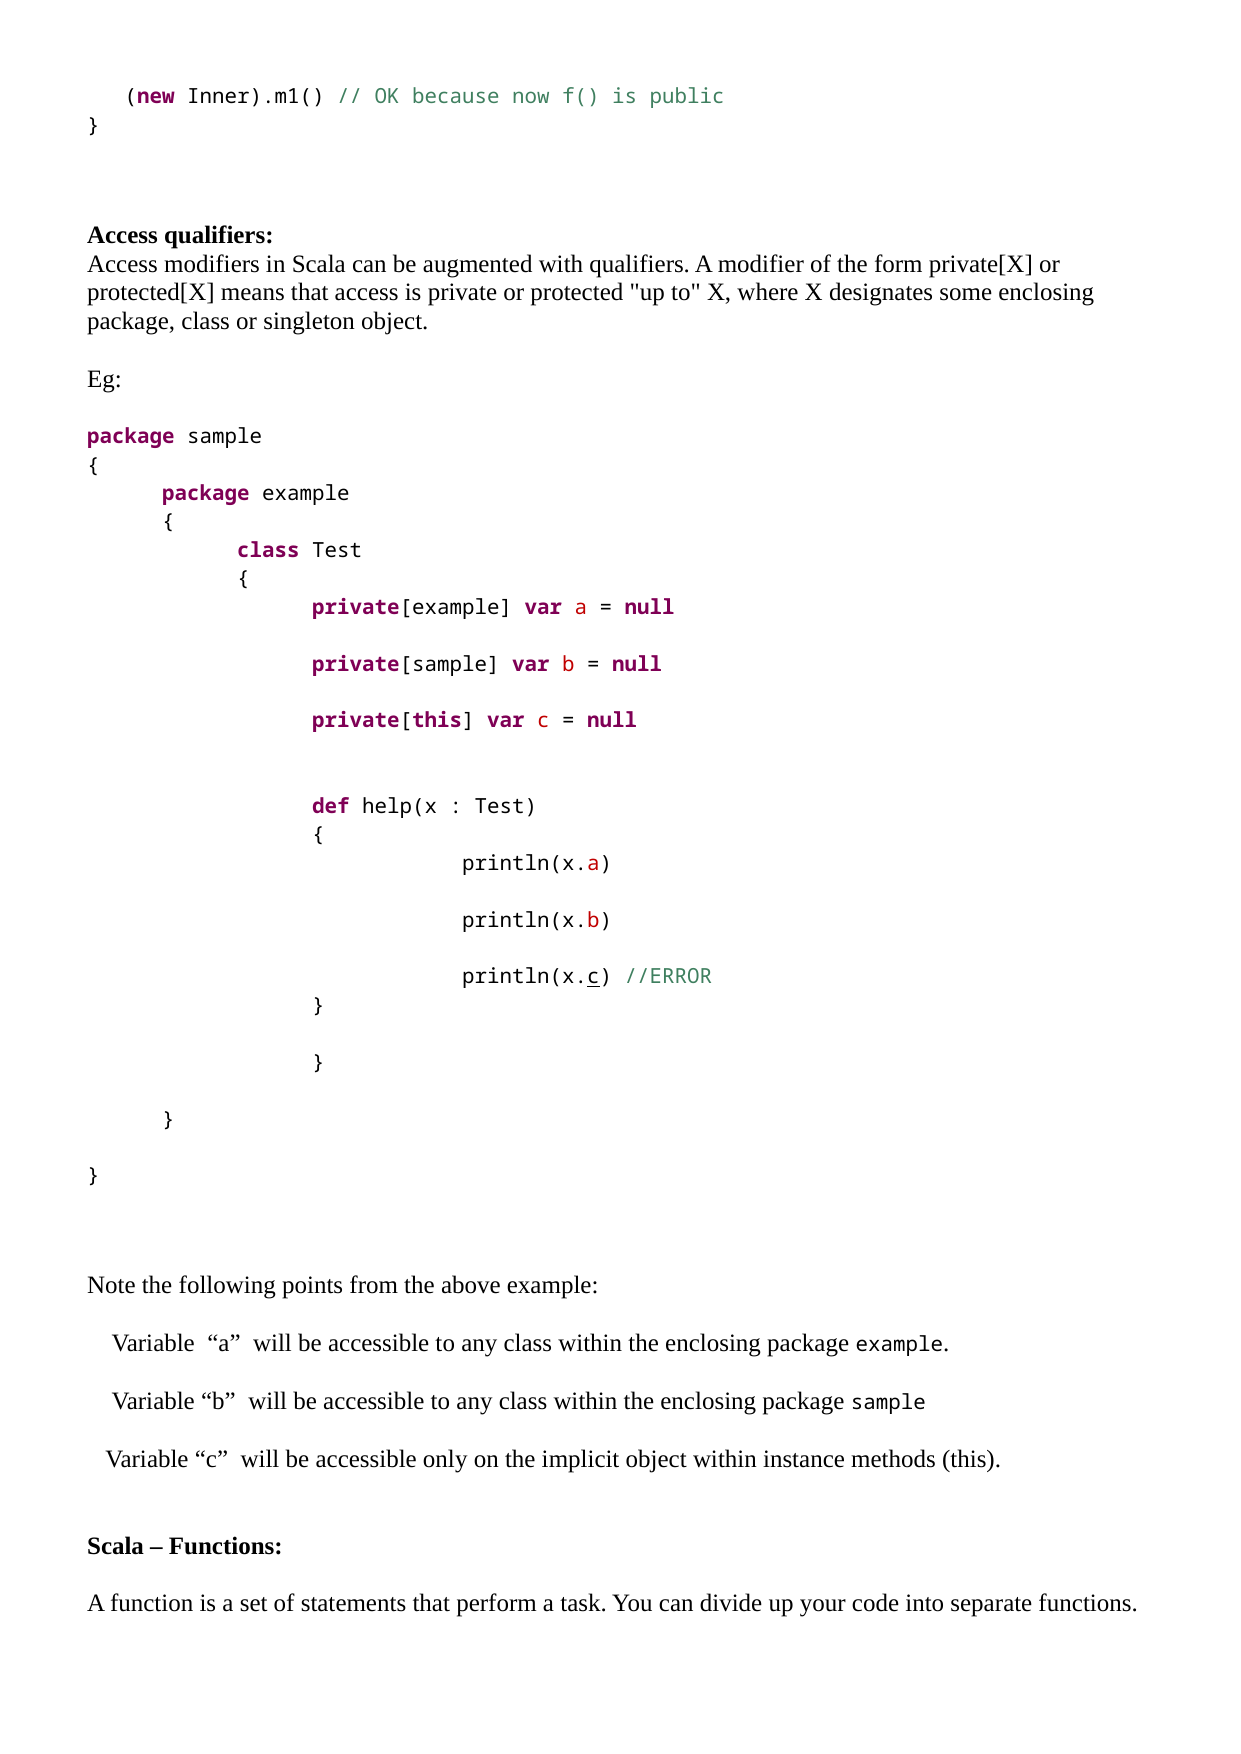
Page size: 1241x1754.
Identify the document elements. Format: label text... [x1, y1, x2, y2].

text package sample [87, 421, 1155, 450]
text Note the following points from the above example: [87, 1271, 1155, 1299]
text def help(x : Test) [87, 791, 1155, 819]
text { [87, 507, 1155, 535]
text { [87, 563, 1155, 592]
text Variable “c” will be accessible only on the implicit object within instance methods (this). [87, 1444, 1155, 1473]
text { [87, 450, 1155, 478]
text class Test [87, 535, 1155, 563]
text (new Inner).m1() // OK because now f() is public [87, 82, 1155, 110]
text } [87, 1161, 1155, 1189]
text Scala – Functions: [87, 1531, 1155, 1559]
text Access qualifiers: [87, 220, 1155, 249]
text println(x.a) [87, 848, 1155, 876]
text } [87, 1047, 1155, 1075]
text Eg: [87, 364, 1155, 392]
text { [87, 819, 1155, 848]
text Variable “a” will be accessible to any class within the enclosing package example. [87, 1328, 1155, 1358]
text private[example] var a = null [87, 592, 1155, 620]
text private[this] var c = null [87, 706, 1155, 734]
text println(x.b) [87, 905, 1155, 933]
text private[sample] var b = null [87, 649, 1155, 677]
text package example [87, 478, 1155, 507]
text A function is a set of statements that perform a task. You can divide up your code into separate functions. [87, 1588, 1155, 1617]
text } [87, 1104, 1155, 1132]
text Variable “b” will be accessible to any class within the enclosing package sample [87, 1386, 1155, 1416]
text } [87, 110, 1155, 138]
text println(x.c) //ERROR [87, 962, 1155, 990]
text } [87, 990, 1155, 1018]
text Access modifiers in Scala can be augmented with qualifiers. A modifier of the form private[X] or protected[X] means that access is private or protected "up to" X, where X designates some enclosing package, class or singleton object. [87, 249, 1155, 335]
